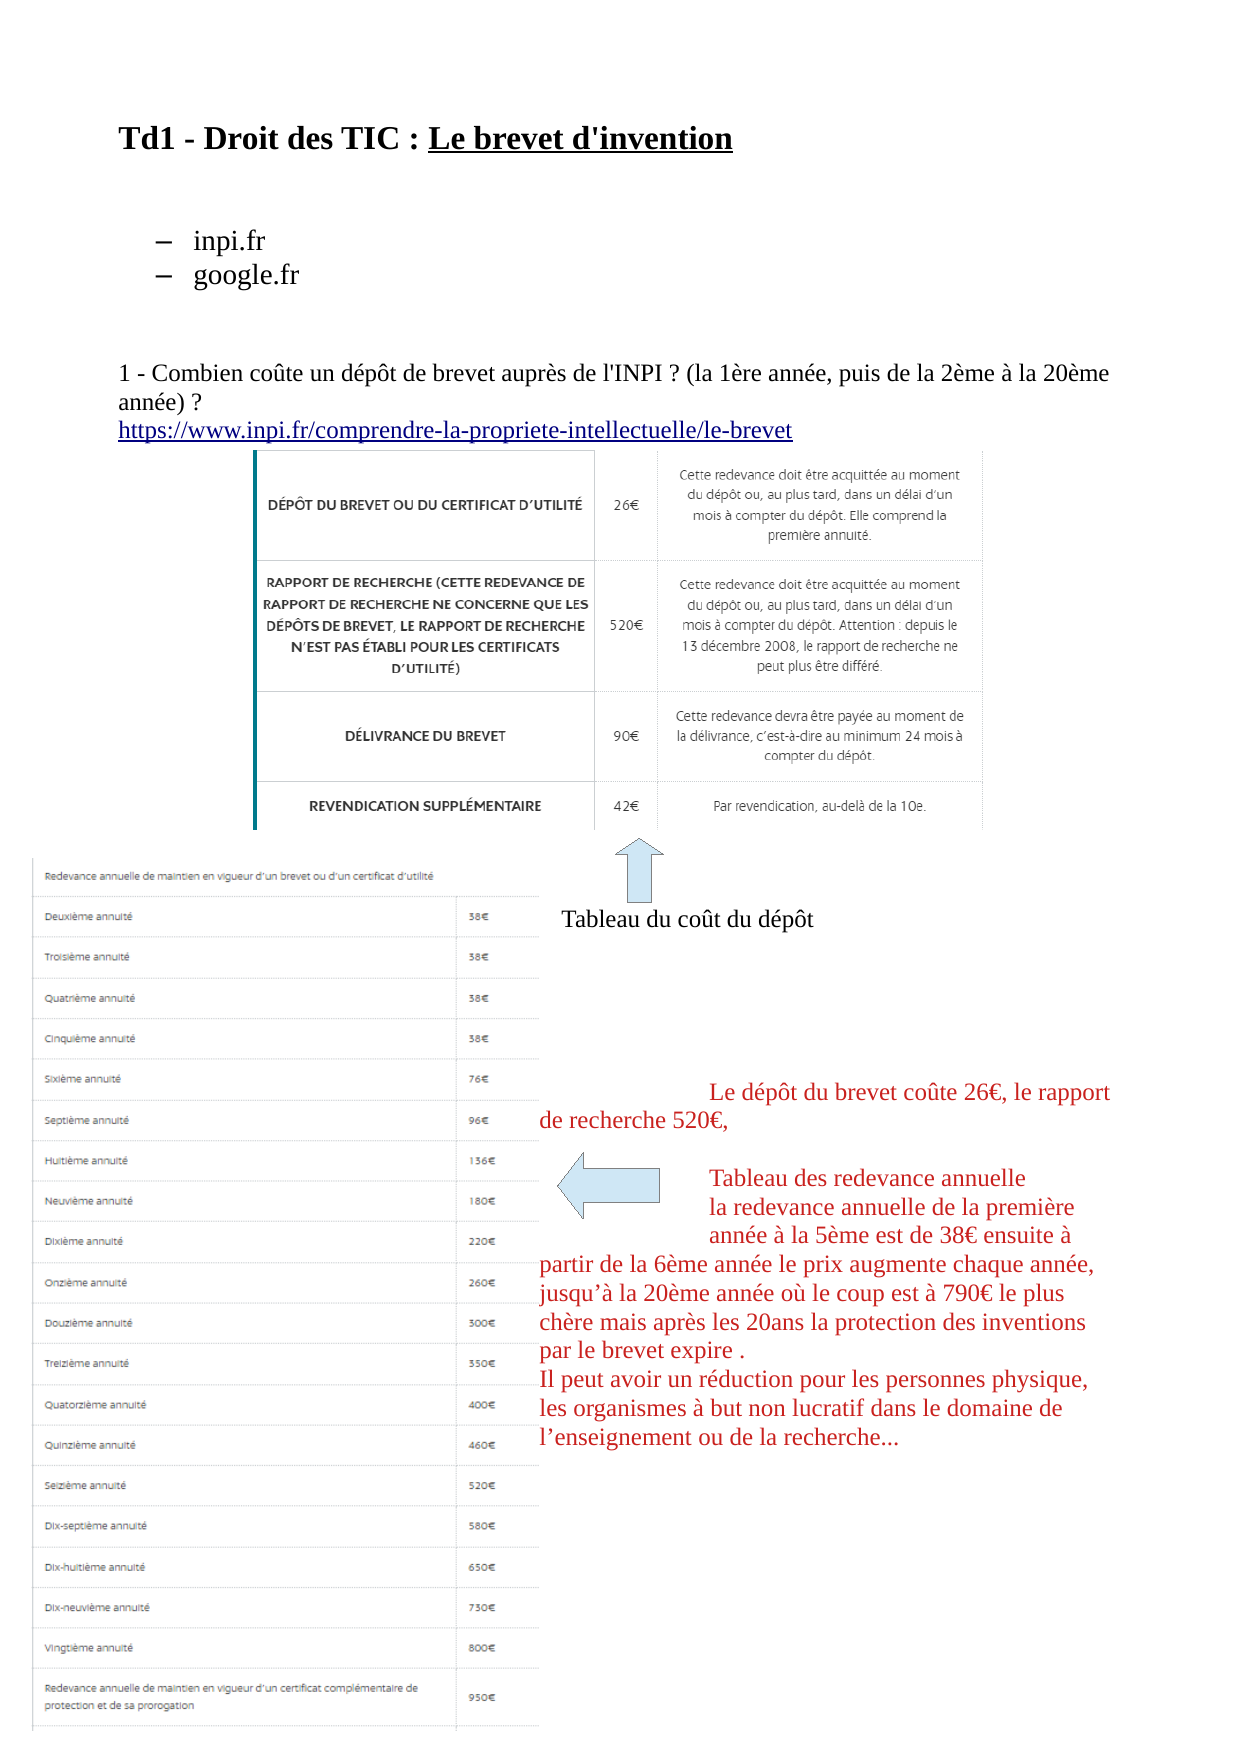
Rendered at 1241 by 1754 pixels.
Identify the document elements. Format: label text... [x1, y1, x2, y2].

picture [250, 444, 990, 830]
text Tableau des redevance annuelle [584, 1163, 1122, 1192]
text 1 - Combien coûte un dépôt de brevet auprès de l'INPI ? (la 1ère année, puis de la 2ème à la 20ème année) ? [118, 358, 1122, 415]
text https://www.inpi.fr/comprendre-la-propriete-intellectuelle/le-brevet [118, 415, 1122, 444]
picture [31, 858, 539, 1731]
list inpi.fr [156, 223, 1122, 257]
text Td1 - Droit des TIC : Le brevet d'invention [118, 118, 1122, 156]
text Il peut avoir un réduction pour les personnes physique, les organismes à but non lucratif dans le domaine de l’enseignement ou de la recherche... [539, 1364, 1122, 1450]
text la redevance annuelle de la première année à la 5ème est de 38€ ensuite à partir de la 6ème année le prix augmente chaque année, jusqu’à la 20ème année où le coup est à 790€ le plus chère mais après les 20ans la protection des inventions par le brevet expire . [539, 1192, 1122, 1364]
text [539, 1163, 574, 1192]
list google.fr [156, 257, 1122, 291]
text Tableau du coût du dépôt [539, 904, 1122, 933]
text Le dépôt du brevet coûte 26€, le rapport de recherche 520€, [539, 1077, 1122, 1134]
